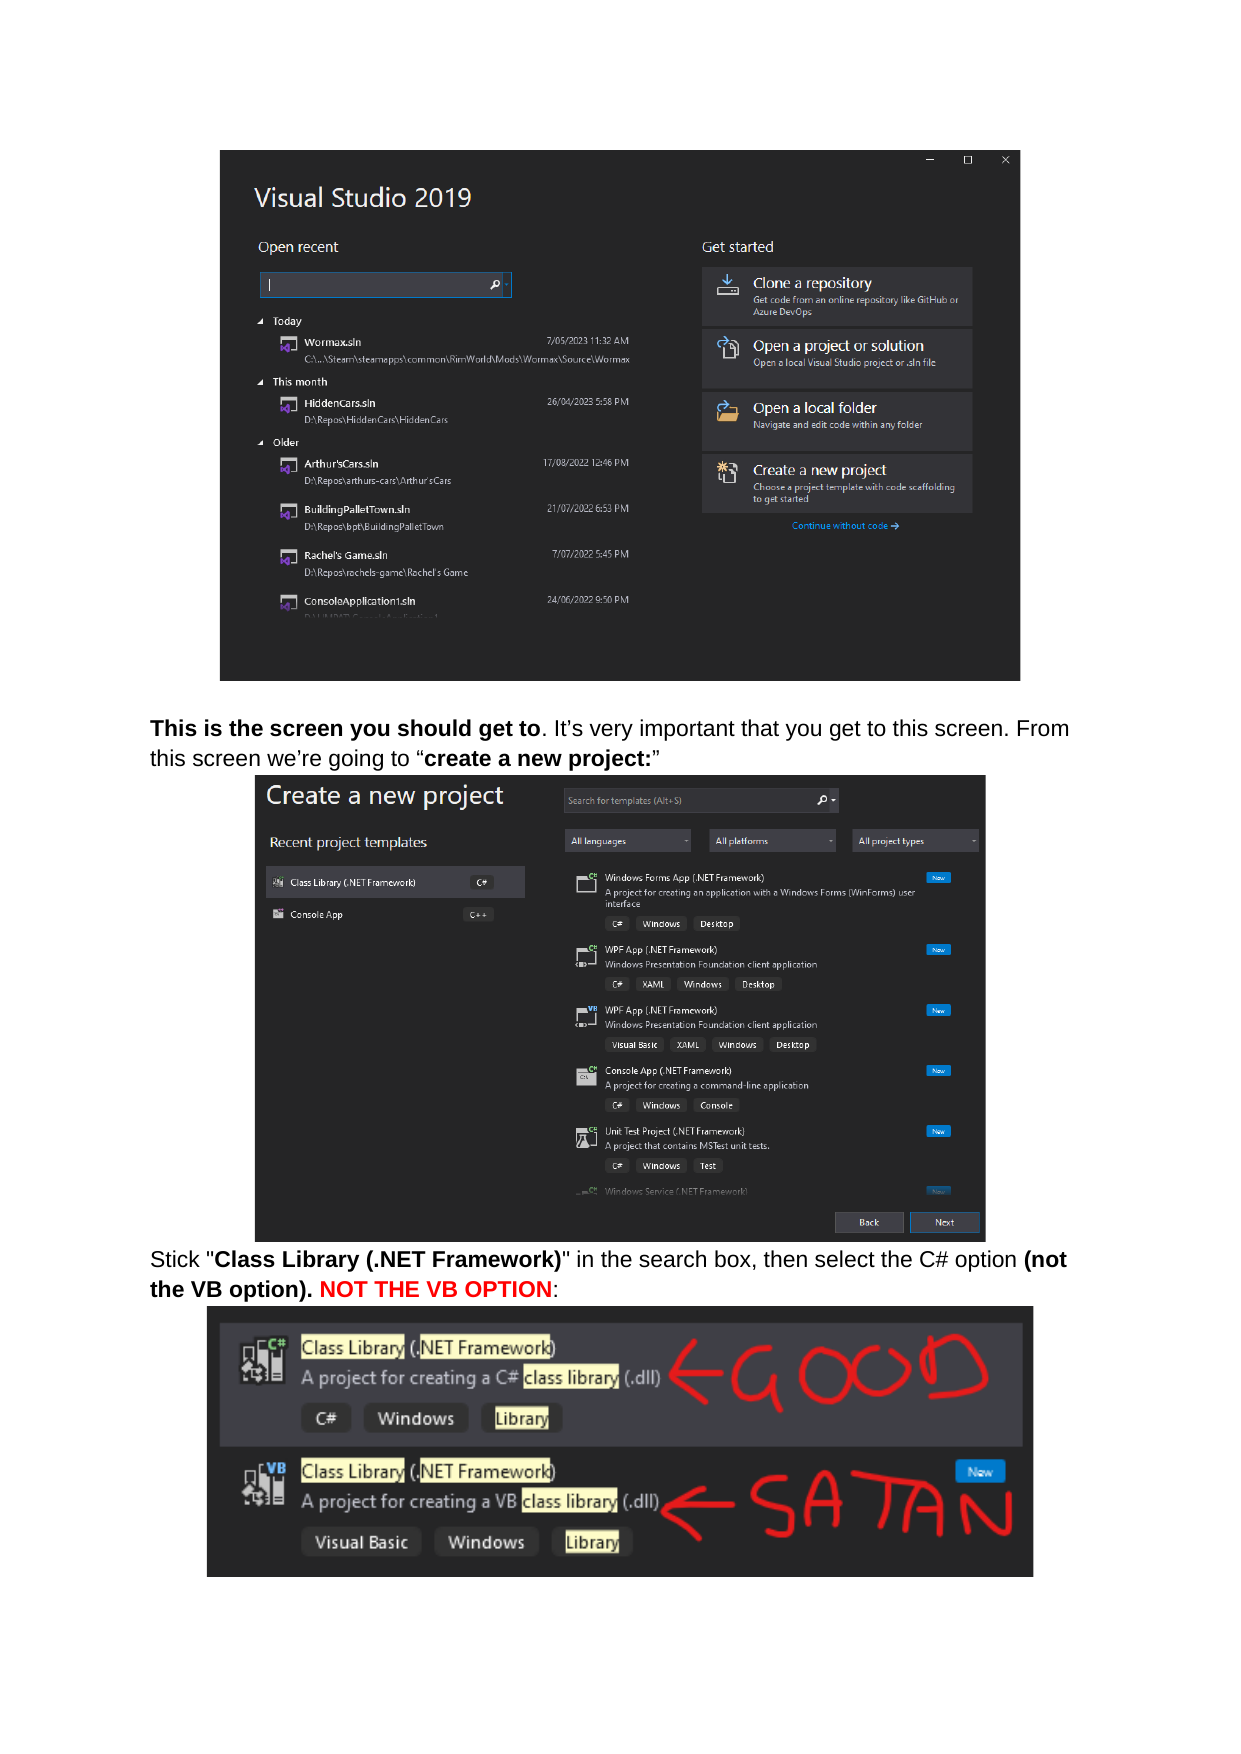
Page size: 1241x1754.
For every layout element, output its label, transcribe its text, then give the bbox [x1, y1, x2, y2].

picture [206, 1306, 1034, 1577]
picture [219, 150, 1021, 681]
picture [254, 775, 986, 1242]
text Stick "Class Library (.NET Framework)" in the search box, then select the C# option (not the VB option). NOT THE VB OPTION: [150, 1246, 1090, 1302]
text This is the screen you should get to. It’s very important that you get to this screen. From this screen we’re going to “create a new project:” [150, 715, 1090, 771]
